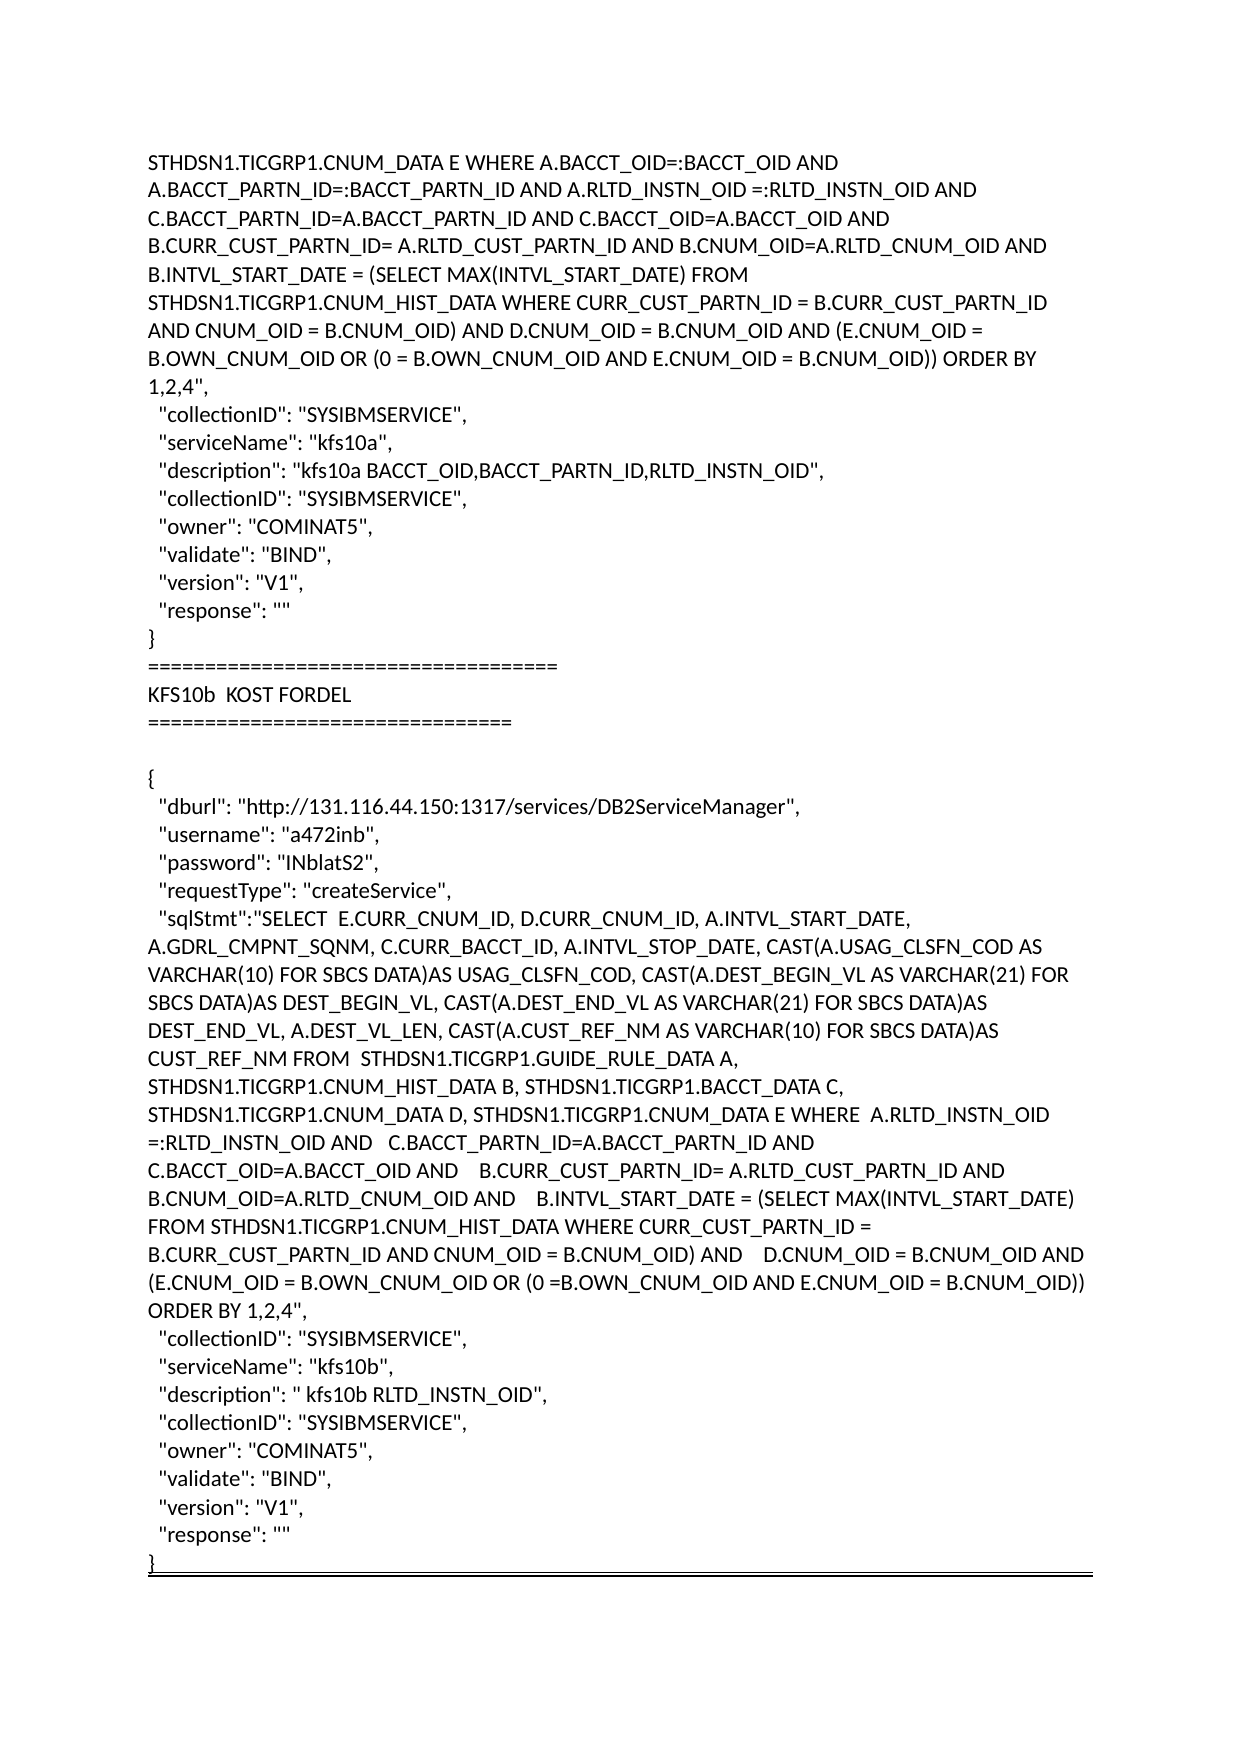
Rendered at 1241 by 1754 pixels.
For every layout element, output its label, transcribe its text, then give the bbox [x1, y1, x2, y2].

text "description": "kfs10a BACCT_OID,BACCT_PARTN_ID,RLTD_INSTN_OID", [148, 456, 1093, 484]
text { [148, 764, 1093, 792]
text } [148, 624, 1093, 652]
text "requestType": "createService", [148, 876, 1093, 904]
text ================================ [148, 708, 1093, 736]
text "dburl": "http://131.116.44.150:1317/services/DB2ServiceManager", [148, 792, 1093, 820]
text "serviceName": "kfs10a", [148, 428, 1093, 456]
text "owner": "COMINAT5", [148, 512, 1093, 540]
text "response": "" [148, 1521, 1093, 1549]
text "collectionID": "SYSIBMSERVICE", [148, 400, 1093, 428]
text "owner": "COMINAT5", [148, 1437, 1093, 1464]
text "sqlStmt":"SELECT E.CURR_CNUM_ID, D.CURR_CNUM_ID, A.INTVL_START_DATE, A.GDRL_CMPNT_SQNM, C.CURR_BACCT_ID, A.INTVL_STOP_DATE, CAST(A.USAG_CLSFN_COD AS VARCHAR(10) FOR SBCS DATA)AS USAG_CLSFN_COD, CAST(A.DEST_BEGIN_VL AS VARCHAR(21) FOR SBCS DATA)AS DEST_BEGIN_VL, CAST(A.DEST_END_VL AS VARCHAR(21) FOR SBCS DATA)AS DEST_END_VL, A.DEST_VL_LEN, CAST(A.CUST_REF_NM AS VARCHAR(10) FOR SBCS DATA)AS CUST_REF_NM FROM STHDSN1.TICGRP1.GUIDE_RULE_DATA A, STHDSN1.TICGRP1.CNUM_HIST_DATA B, STHDSN1.TICGRP1.BACCT_DATA C, STHDSN1.TICGRP1.CNUM_DATA D, STHDSN1.TICGRP1.CNUM_DATA E WHERE A.RLTD_INSTN_OID =:RLTD_INSTN_OID AND C.BACCT_PARTN_ID=A.BACCT_PARTN_ID AND C.BACCT_OID=A.BACCT_OID AND B.CURR_CUST_PARTN_ID= A.RLTD_CUST_PARTN_ID AND B.CNUM_OID=A.RLTD_CNUM_OID AND B.INTVL_START_DATE = (SELECT MAX(INTVL_START_DATE) FROM STHDSN1.TICGRP1.CNUM_HIST_DATA WHERE CURR_CUST_PARTN_ID = B.CURR_CUST_PARTN_ID AND CNUM_OID = B.CNUM_OID) AND D.CNUM_OID = B.CNUM_OID AND (E.CNUM_OID = B.OWN_CNUM_OID OR (0 =B.OWN_CNUM_OID AND E.CNUM_OID = B.CNUM_OID)) ORDER BY 1,2,4", [148, 904, 1093, 1324]
text STHDSN1.TICGRP1.CNUM_DATA E WHERE A.BACCT_OID=:BACCT_OID AND A.BACCT_PARTN_ID=:BACCT_PARTN_ID AND A.RLTD_INSTN_OID =:RLTD_INSTN_OID AND C.BACCT_PARTN_ID=A.BACCT_PARTN_ID AND C.BACCT_OID=A.BACCT_OID AND B.CURR_CUST_PARTN_ID= A.RLTD_CUST_PARTN_ID AND B.CNUM_OID=A.RLTD_CNUM_OID AND B.INTVL_START_DATE = (SELECT MAX(INTVL_START_DATE) FROM STHDSN1.TICGRP1.CNUM_HIST_DATA WHERE CURR_CUST_PARTN_ID = B.CURR_CUST_PARTN_ID AND CNUM_OID = B.CNUM_OID) AND D.CNUM_OID = B.CNUM_OID AND (E.CNUM_OID = B.OWN_CNUM_OID OR (0 = B.OWN_CNUM_OID AND E.CNUM_OID = B.CNUM_OID)) ORDER BY 1,2,4", [148, 148, 1093, 400]
text "version": "V1", [148, 568, 1093, 596]
text "collectionID": "SYSIBMSERVICE", [148, 1408, 1093, 1437]
text "collectionID": "SYSIBMSERVICE", [148, 484, 1093, 512]
text "validate": "BIND", [148, 1464, 1093, 1493]
text } [148, 1549, 1093, 1572]
text "version": "V1", [148, 1493, 1093, 1521]
text "username": "a472inb", [148, 820, 1093, 848]
text ==================================== [148, 652, 1093, 680]
text KFS10b KOST FORDEL [148, 680, 1093, 708]
text "validate": "BIND", [148, 540, 1093, 568]
text "description": " kfs10b RLTD_INSTN_OID", [148, 1381, 1093, 1408]
text "response": "" [148, 596, 1093, 624]
text "password": "INblatS2", [148, 848, 1093, 876]
text "collectionID": "SYSIBMSERVICE", [148, 1324, 1093, 1352]
text "serviceName": "kfs10b", [148, 1352, 1093, 1381]
